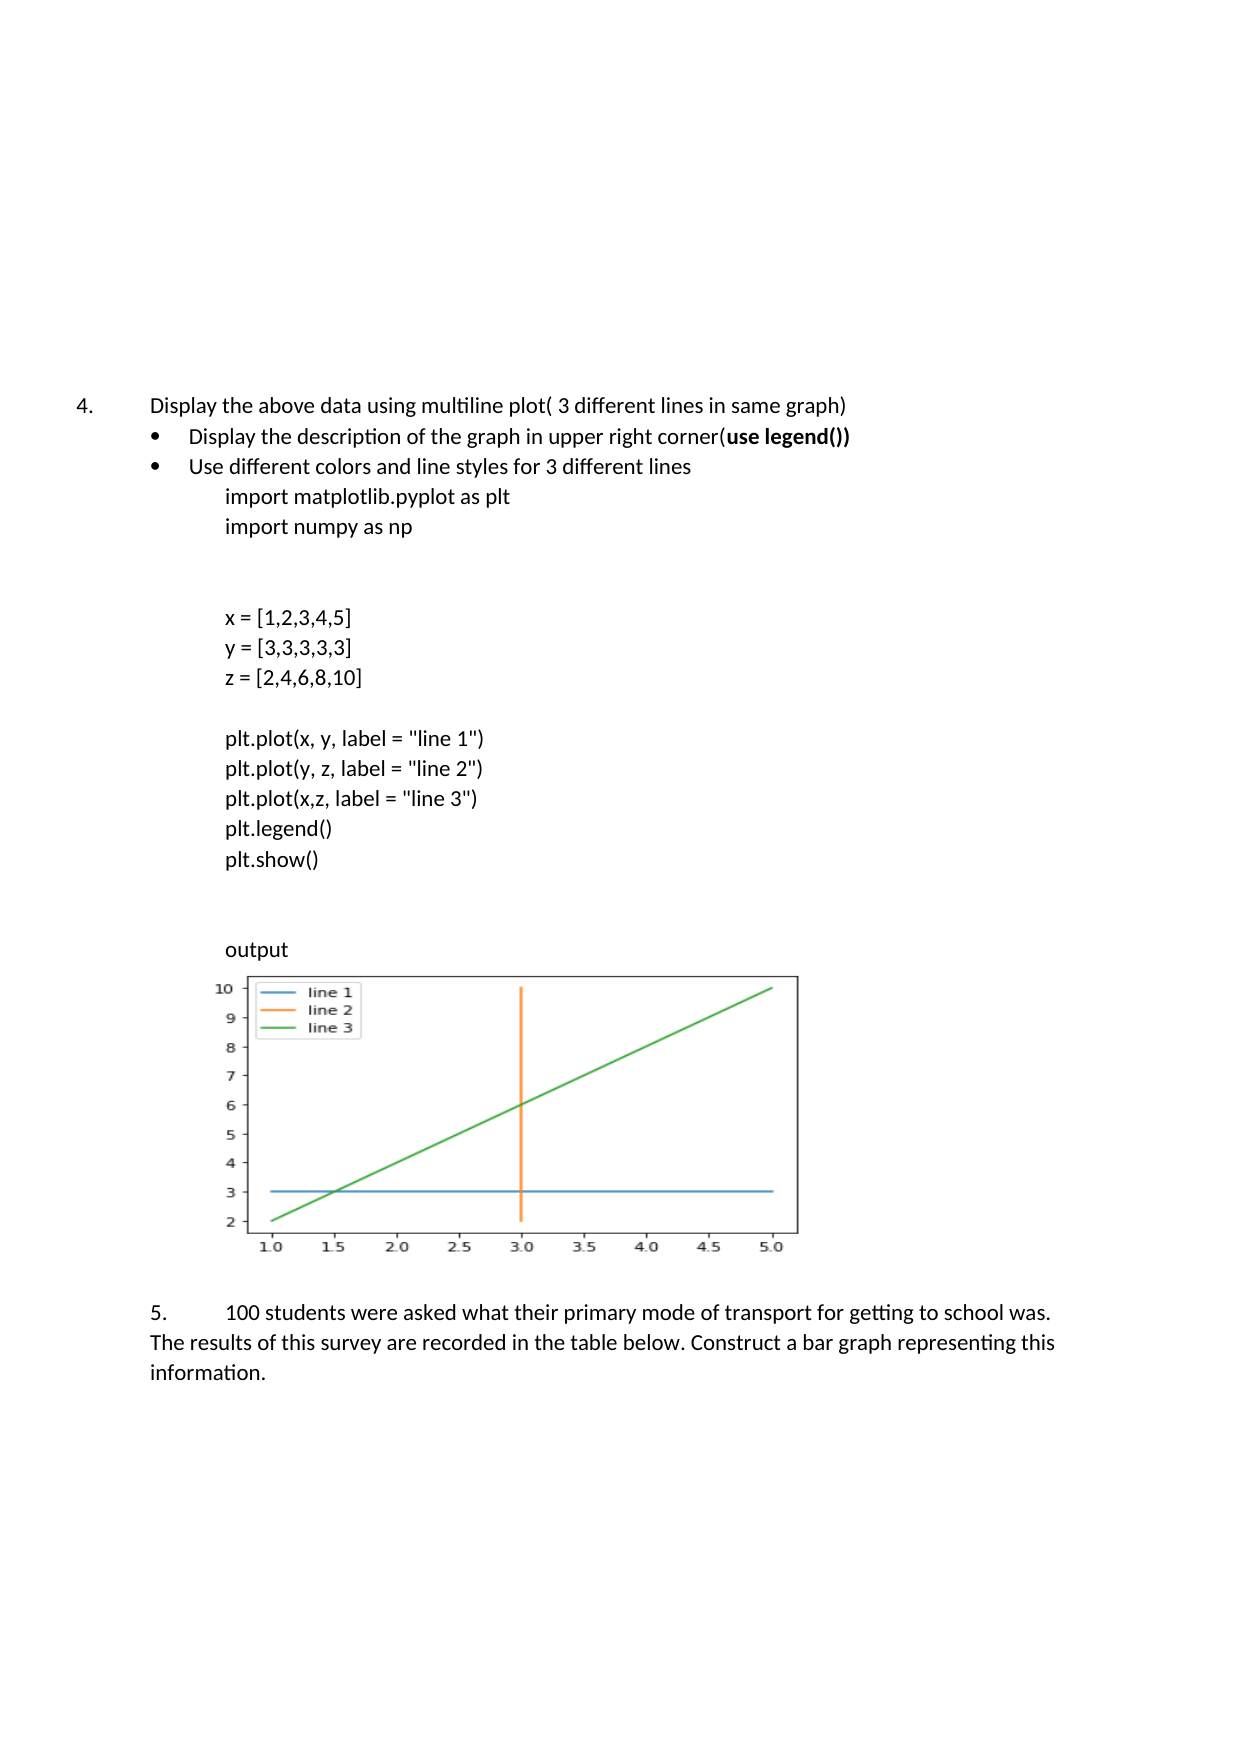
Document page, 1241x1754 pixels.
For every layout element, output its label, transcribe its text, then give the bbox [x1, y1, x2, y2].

picture [203, 969, 807, 1261]
list import numpy as np [225, 512, 1090, 541]
list x = [1,2,3,4,5] [225, 603, 1090, 631]
list plt.legend() [225, 814, 1090, 843]
list Display the description of the graph in upper right corner(use legend()) [151, 422, 1090, 450]
list Display the above data using multiline plot( 3 different lines in same graph) [76, 392, 1090, 420]
list output [225, 935, 1090, 963]
list plt.show() [225, 845, 1090, 873]
list z = [2,4,6,8,10] [225, 663, 1090, 692]
list plt.plot(y, z, label = "line 2") [225, 754, 1090, 782]
list plt.plot(x, y, label = "line 1") [225, 724, 1090, 752]
list plt.plot(x,z, label = "line 3") [225, 784, 1090, 812]
list Use different colors and line styles for 3 different lines [151, 452, 1090, 480]
list y = [3,3,3,3,3] [225, 633, 1090, 661]
list 100 students were asked what their primary mode of transport for getting to school was. The results of this survey are recorded in the table below. Construct a bar graph representing this information. [150, 1298, 1090, 1386]
list import matplotlib.pyplot as plt [225, 482, 1090, 510]
